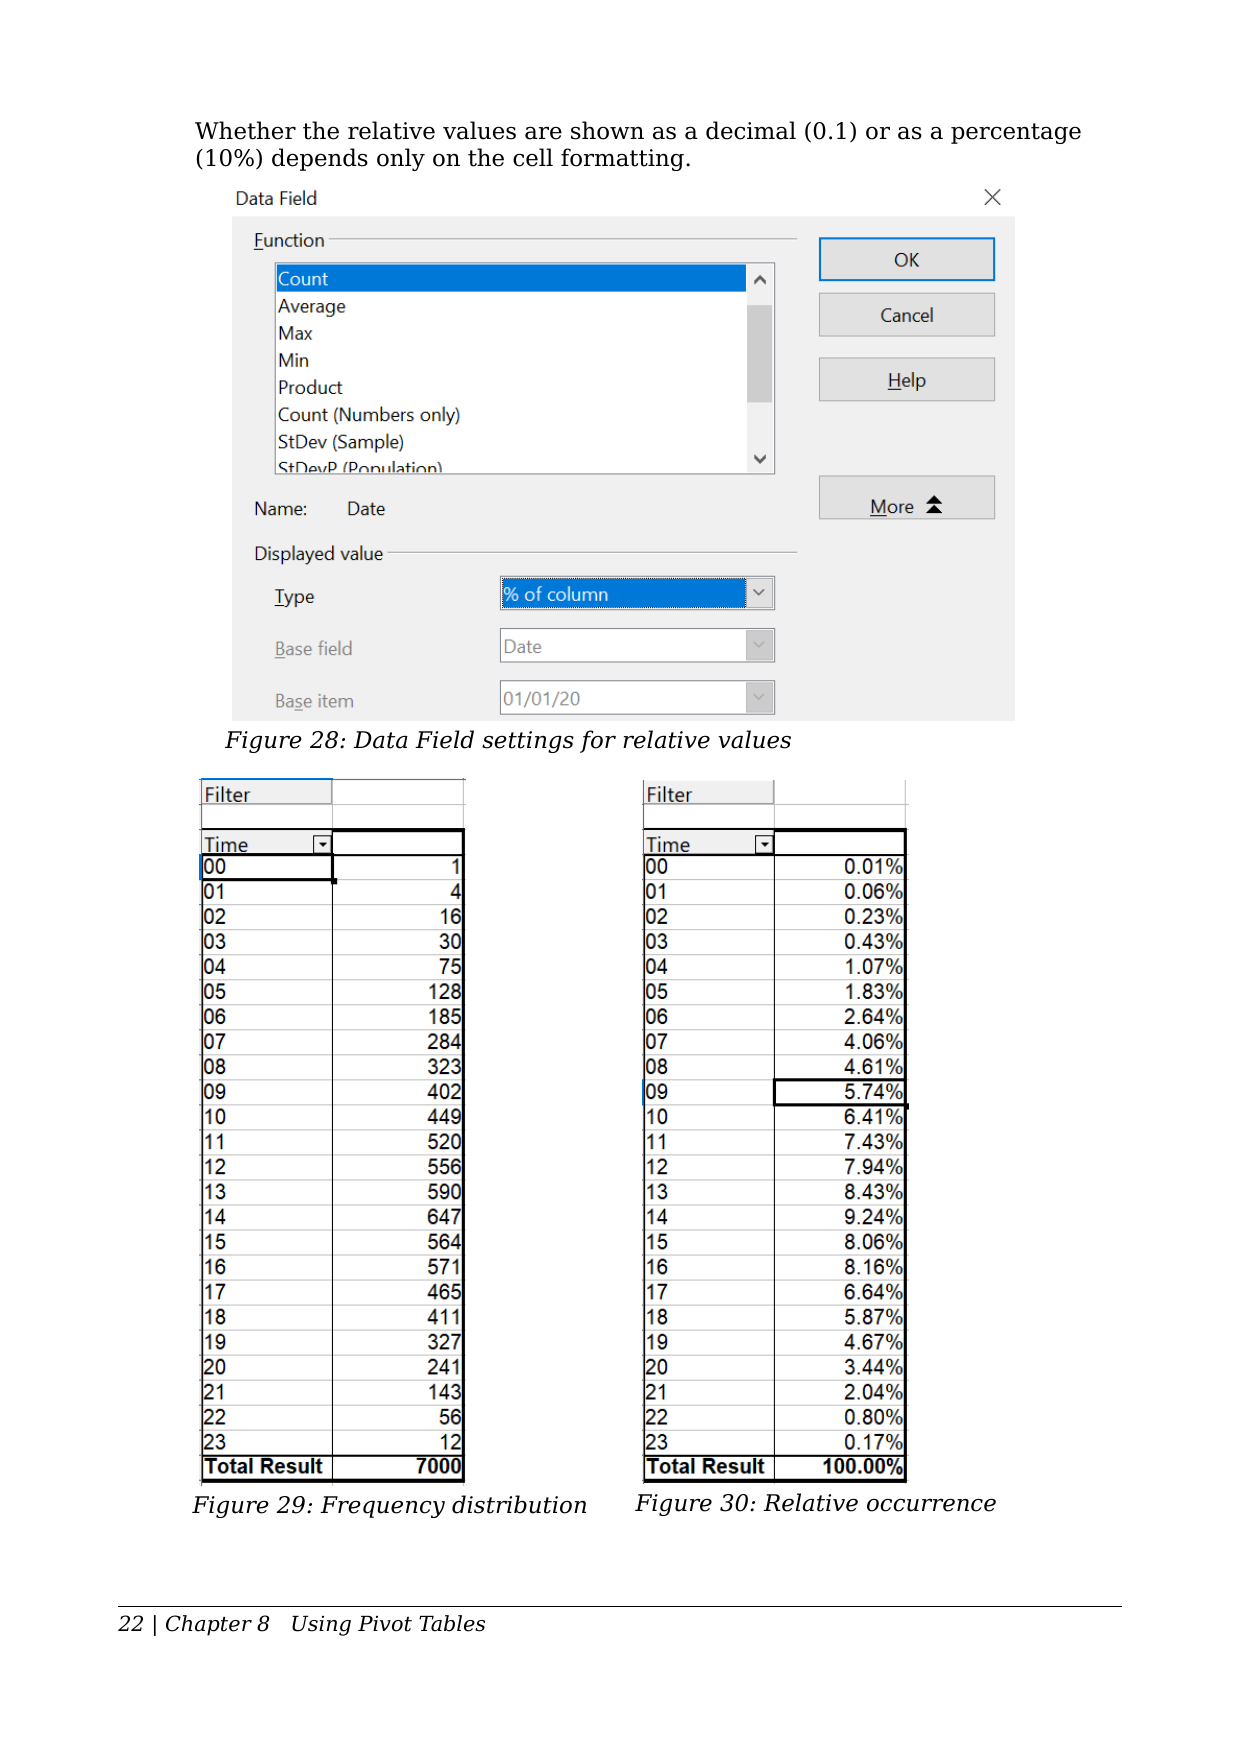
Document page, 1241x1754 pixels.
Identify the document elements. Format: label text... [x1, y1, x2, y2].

text Figure 29: Frequency distribution [192, 1492, 605, 1519]
list Whether the relative values are shown as a decimal (0.1) or as a percentage (10%) depends only on the cell formatting. [195, 118, 1122, 171]
text Figure 30: Relative occurrence [635, 1490, 1048, 1517]
picture [199, 778, 466, 1486]
text Figure 28: Data Field settings for relative values [225, 727, 1015, 753]
picture [642, 780, 909, 1484]
picture [232, 183, 1015, 721]
